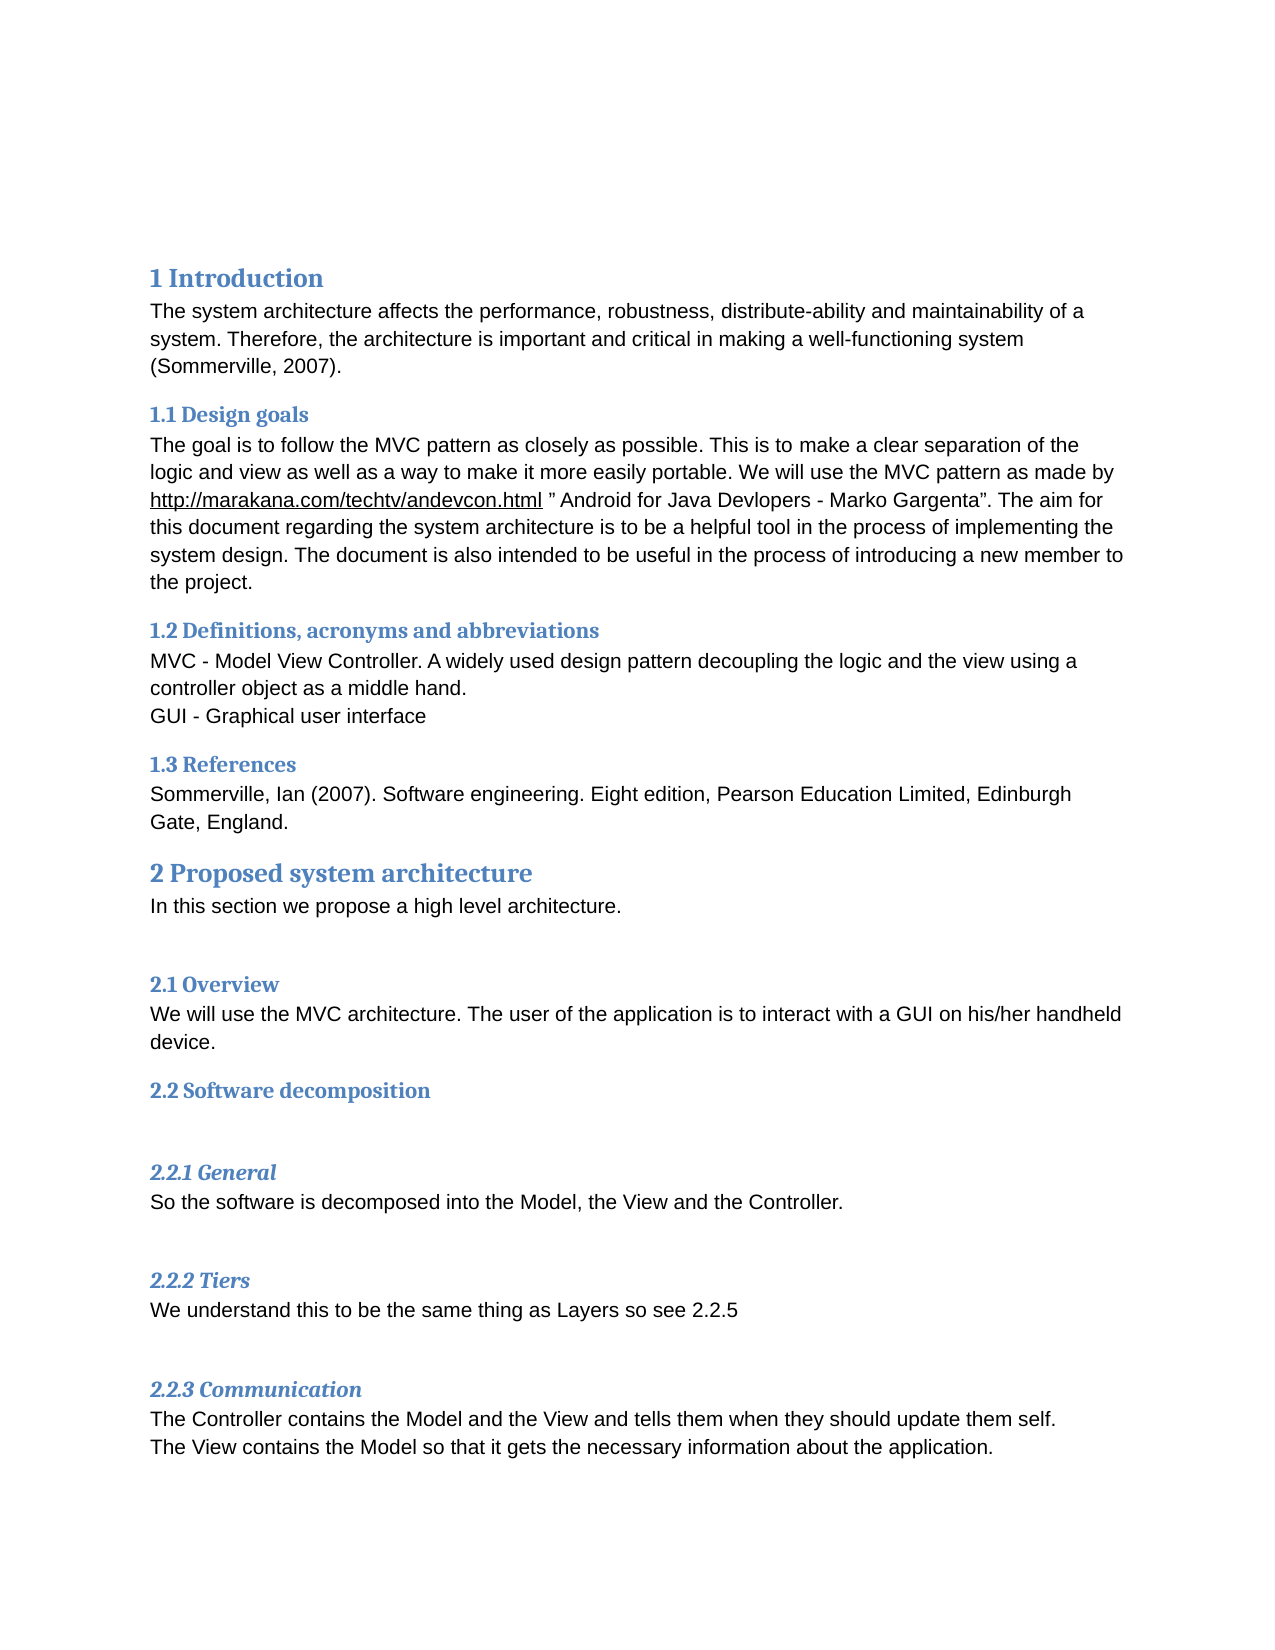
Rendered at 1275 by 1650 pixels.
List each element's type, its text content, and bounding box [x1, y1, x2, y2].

text Sommerville, Ian (2007). Software engineering. Eight edition, Pearson Education Limited, Edinburgh Gate, England. [150, 782, 1125, 833]
text MVC - Model View Controller. A widely used design pattern decoupling the logic and the view using a controller object as a middle hand. [150, 648, 1125, 700]
text The Controller contains the Model and the View and tells them when they should update them self. [150, 1407, 1125, 1431]
text The goal is to follow the MVC pattern as closely as possible. This is to make a clear separation of the logic and view as well as a way to make it more easily portable. We will use the MVC pattern as made by http://marakana.com/techtv/andevcon.html ” Android for Java Devlopers - Marko Gargenta”. The aim for this document regarding the system architecture is to be a helpful tool in the process of implementing the system design. The document is also intended to be useful in the process of introducing a new member to the project. [150, 432, 1125, 594]
text In this section we propose a high level architecture. [150, 893, 1125, 917]
subtitle 1 Introduction [150, 263, 1125, 294]
text So the software is decomposed into the Model, the View and the Controller. [150, 1189, 1125, 1213]
text We understand this to be the same thing as Layers so see 2.2.5 [150, 1298, 1125, 1322]
text GUI - Graphical user interface [150, 703, 1125, 727]
subtitle 1.3 References [150, 752, 1125, 778]
subtitle 2.2.3 Communication [150, 1377, 1125, 1403]
subtitle 1.1 Design goals [150, 402, 1125, 428]
text We will use the MVC architecture. The user of the application is to interact with a GUI on his/her handheld device. [150, 1002, 1125, 1054]
subtitle 2.2.1 General [150, 1159, 1125, 1186]
subtitle 2 Proposed system architecture [150, 858, 1125, 889]
subtitle 2.1 Overview [150, 972, 1125, 998]
subtitle 1.2 Definitions, acronyms and abbreviations [150, 618, 1125, 644]
text The system architecture affects the performance, robustness, distribute-ability and maintainability of a system. Therefore, the architecture is important and critical in making a well-functioning system (Sommerville, 2007). [150, 299, 1125, 378]
subtitle 2.2.2 Tiers [150, 1268, 1125, 1294]
text The View contains the Model so that it gets the necessary information about the application. [150, 1434, 1125, 1458]
subtitle 2.2 Software decomposition [150, 1078, 1125, 1104]
